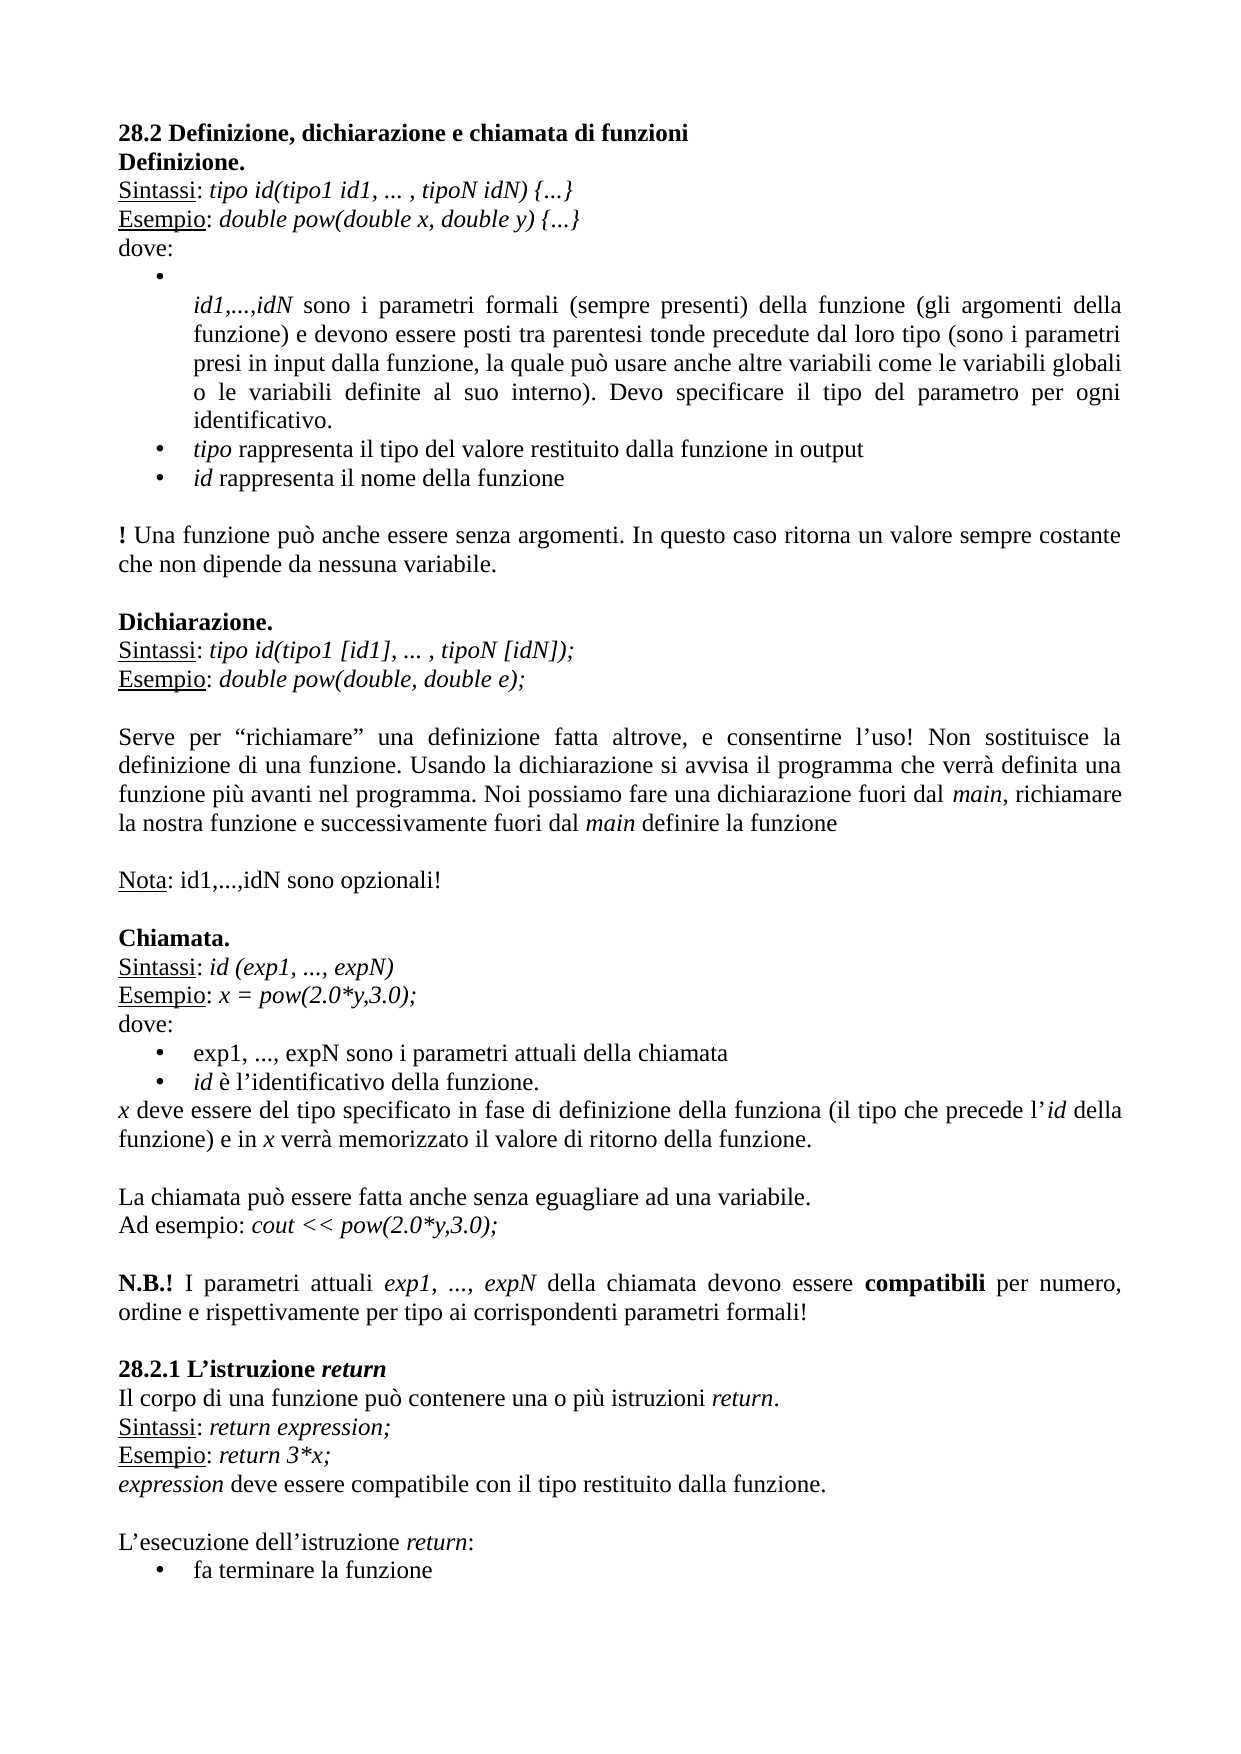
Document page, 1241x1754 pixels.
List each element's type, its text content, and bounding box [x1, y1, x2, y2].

list id1,...,idN sono i parametri formali (sempre presenti) della funzione (gli argomenti della funzione) e devono essere posti tra parentesi tonde precedute dal loro tipo (sono i parametri presi in input dalla funzione, la quale può usare anche altre variabili come le variabili globali o le variabili definite al suo interno). Devo specificare il tipo del parametro per ogni identificativo. [156, 291, 1122, 434]
text Sintassi: return expression; [118, 1412, 1122, 1441]
text Esempio: x = pow(2.0*y,3.0); [118, 981, 1122, 1009]
text Sintassi: id (exp1, ..., expN) [118, 952, 1122, 981]
list fa terminare la funzione [156, 1556, 1122, 1584]
text N.B.! I parametri attuali exp1, ..., expN della chiamata devono essere compatibili per numero, ordine e rispettivamente per tipo ai corrispondenti parametri formali! [118, 1268, 1122, 1326]
list tipo rappresenta il tipo del valore restituito dalla funzione in output [156, 434, 1122, 463]
text 28.2 Definizione, dichiarazione e chiamata di funzioni [118, 118, 1122, 147]
text La chiamata può essere fatta anche senza eguagliare ad una variabile. [118, 1182, 1122, 1211]
text x deve essere del tipo specificato in fase di definizione della funziona (il tipo che precede l’id della funzione) e in x verrà memorizzato il valore di ritorno della funzione. [118, 1096, 1122, 1153]
text Ad esempio: cout << pow(2.0*y,3.0); [118, 1211, 1122, 1239]
text Sintassi: tipo id(tipo1 id1, ... , tipoN idN) {...} [118, 176, 1122, 204]
list id rappresenta il nome della funzione [156, 463, 1122, 492]
text dove: [118, 233, 1122, 262]
text Nota: id1,...,idN sono opzionali! [118, 866, 1122, 894]
list id è l’identificativo della funzione. [156, 1067, 1122, 1096]
text Esempio: double pow(double, double e); [118, 664, 1122, 693]
text Dichiarazione. [118, 607, 1122, 636]
text Esempio: double pow(double x, double y) {...} [118, 204, 1122, 233]
text L’esecuzione dell’istruzione return: [118, 1527, 1122, 1556]
text Chiamata. [118, 923, 1122, 952]
text dove: [118, 1009, 1122, 1038]
text Serve per “richiamare” una definizione fatta altrove, e consentirne l’uso! Non sostituisce la definizione di una funzione. Usando la dichiarazione si avvisa il programma che verrà definita una funzione più avanti nel programma. Noi possiamo fare una dichiarazione fuori dal main, richiamare la nostra funzione e successivamente fuori dal main definire la funzione [118, 722, 1122, 837]
text 28.2.1 L’istruzione return [118, 1354, 1122, 1383]
list exp1, ..., expN sono i parametri attuali della chiamata [156, 1038, 1122, 1067]
text ! Una funzione può anche essere senza argomenti. In questo caso ritorna un valore sempre costante che non dipende da nessuna variabile. [118, 521, 1122, 578]
text Definizione. [118, 147, 1122, 176]
text Sintassi: tipo id(tipo1 [id1], ... , tipoN [idN]); [118, 636, 1122, 664]
text Il corpo di una funzione può contenere una o più istruzioni return. [118, 1383, 1122, 1412]
text Esempio: return 3*x; [118, 1441, 1122, 1469]
text expression deve essere compatibile con il tipo restituito dalla funzione. [118, 1469, 1122, 1498]
